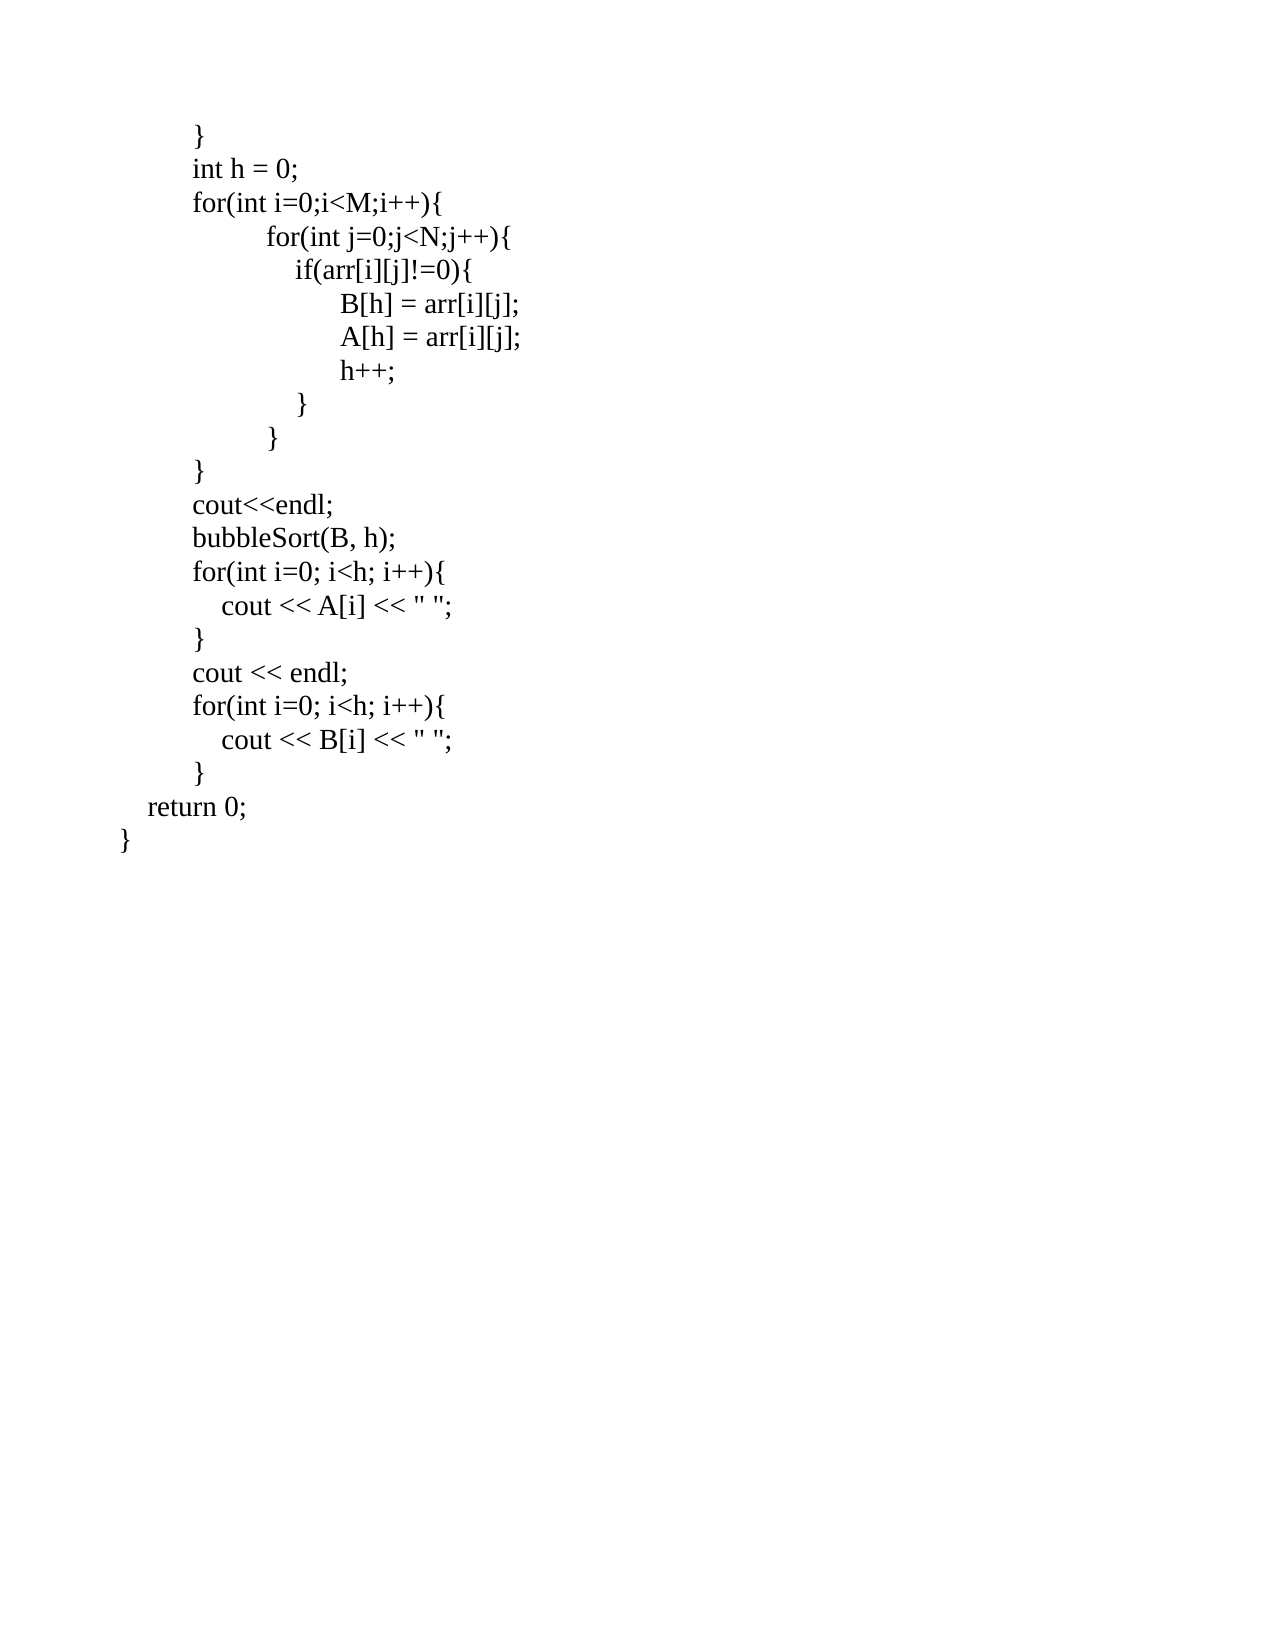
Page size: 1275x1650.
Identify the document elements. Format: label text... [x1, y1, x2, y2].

text cout << A[i] << " "; [118, 588, 1157, 621]
text } [118, 118, 1157, 152]
text } [118, 420, 1157, 453]
text return 0; [118, 789, 1157, 822]
text cout<<endl; [118, 487, 1157, 521]
text cout << endl; [118, 655, 1157, 688]
text bubbleSort(B, h); [118, 521, 1157, 554]
text for(int i=0; i<h; i++){ [118, 688, 1157, 722]
text } [118, 621, 1157, 655]
text } [118, 755, 1157, 789]
text } [118, 453, 1157, 487]
text int h = 0; [118, 152, 1157, 185]
text for(int i=0;i<M;i++){ [118, 185, 1157, 219]
text if(arr[i][j]!=0){ [118, 252, 1157, 286]
text } [118, 822, 1157, 856]
text for(int j=0;j<N;j++){ [118, 219, 1157, 252]
text for(int i=0; i<h; i++){ [118, 554, 1157, 588]
text h++; [118, 353, 1157, 386]
text B[h] = arr[i][j]; [118, 286, 1157, 319]
text } [118, 386, 1157, 420]
text cout << B[i] << " "; [118, 722, 1157, 755]
text A[h] = arr[i][j]; [118, 319, 1157, 353]
